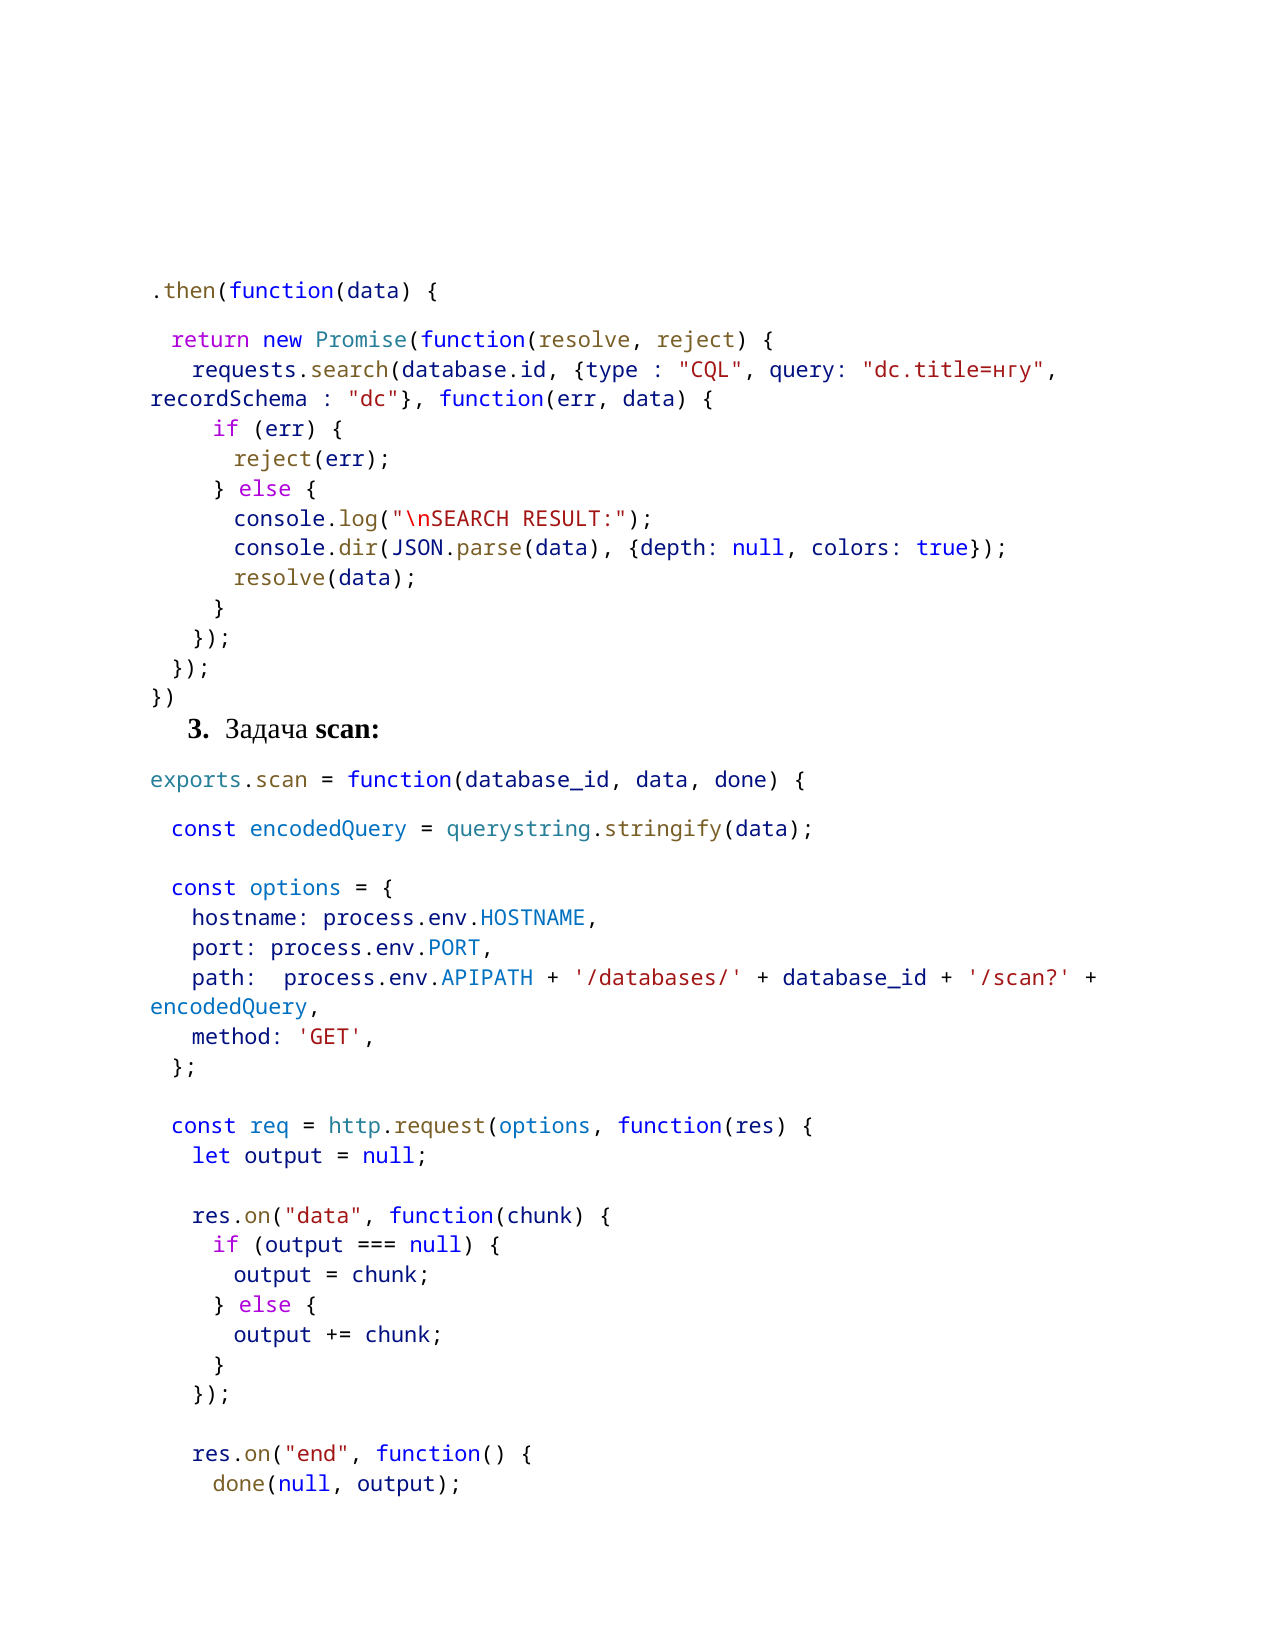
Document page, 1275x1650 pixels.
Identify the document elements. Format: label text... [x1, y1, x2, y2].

text if (err) { [150, 413, 1125, 443]
text .then(function(data) { [150, 275, 1125, 305]
list Задача scan: [187, 711, 1125, 745]
text }); [150, 652, 1125, 681]
text }) [150, 681, 1125, 711]
text } else { [150, 473, 1125, 503]
text }); [150, 622, 1125, 652]
text resolve(data); [150, 562, 1125, 592]
text } else { [150, 1289, 1125, 1319]
text requests.search(database.id, {type : "CQL", query: "dc.title=нгу", recordSchema : "dc"}, function(err, data) { [150, 354, 1125, 413]
text reject(err); [150, 443, 1125, 473]
text console.log("\nSEARCH RESULT:"); [150, 503, 1125, 532]
text res.on("data", function(chunk) { [150, 1200, 1125, 1229]
text res.on("end", function() { [150, 1438, 1125, 1468]
text }; [150, 1051, 1125, 1081]
text hostname: process.env.HOSTNAME, [150, 902, 1125, 932]
text console.dir(JSON.parse(data), {depth: null, colors: true}); [150, 532, 1125, 562]
text output += chunk; [150, 1319, 1125, 1349]
text output = chunk; [150, 1259, 1125, 1289]
text const options = { [150, 872, 1125, 902]
text const req = http.request(options, function(res) { [150, 1110, 1125, 1140]
text if (output === null) { [150, 1229, 1125, 1259]
text return new Promise(function(resolve, reject) { [150, 324, 1125, 354]
text }); [150, 1378, 1125, 1408]
text const encodedQuery = querystring.stringify(data); [150, 813, 1125, 842]
text done(null, output); [150, 1468, 1125, 1497]
text method: 'GET', [150, 1021, 1125, 1051]
text port: process.env.PORT, [150, 932, 1125, 962]
text } [150, 592, 1125, 622]
text let output = null; [150, 1140, 1125, 1170]
text path: process.env.APIPATH + '/databases/' + database_id + '/scan?' + encodedQuery, [150, 962, 1125, 1021]
text exports.scan = function(database_id, data, done) { [150, 764, 1125, 794]
text } [150, 1349, 1125, 1378]
